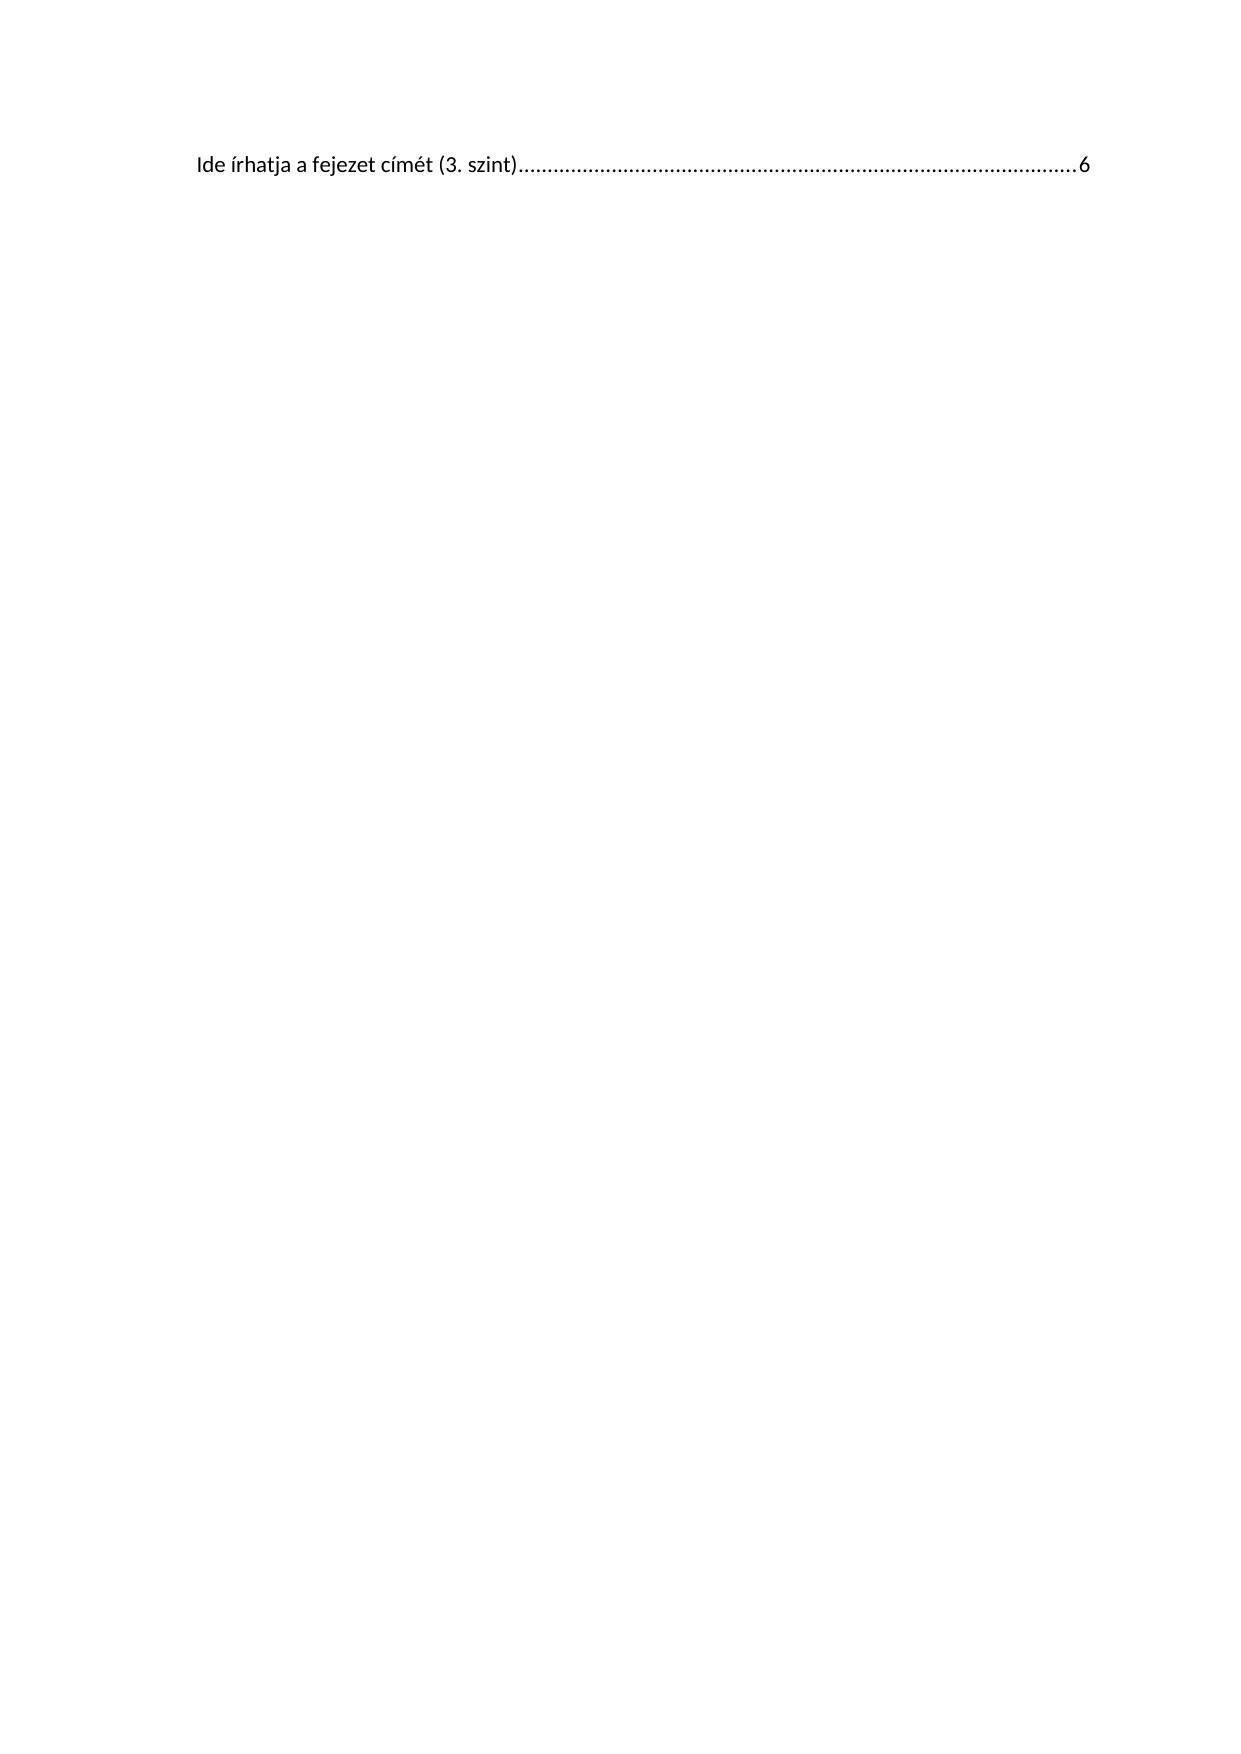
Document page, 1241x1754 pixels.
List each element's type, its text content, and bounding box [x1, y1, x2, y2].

text Ide írhatja a fejezet címét (3. szint) 6 [196, 150, 1090, 178]
